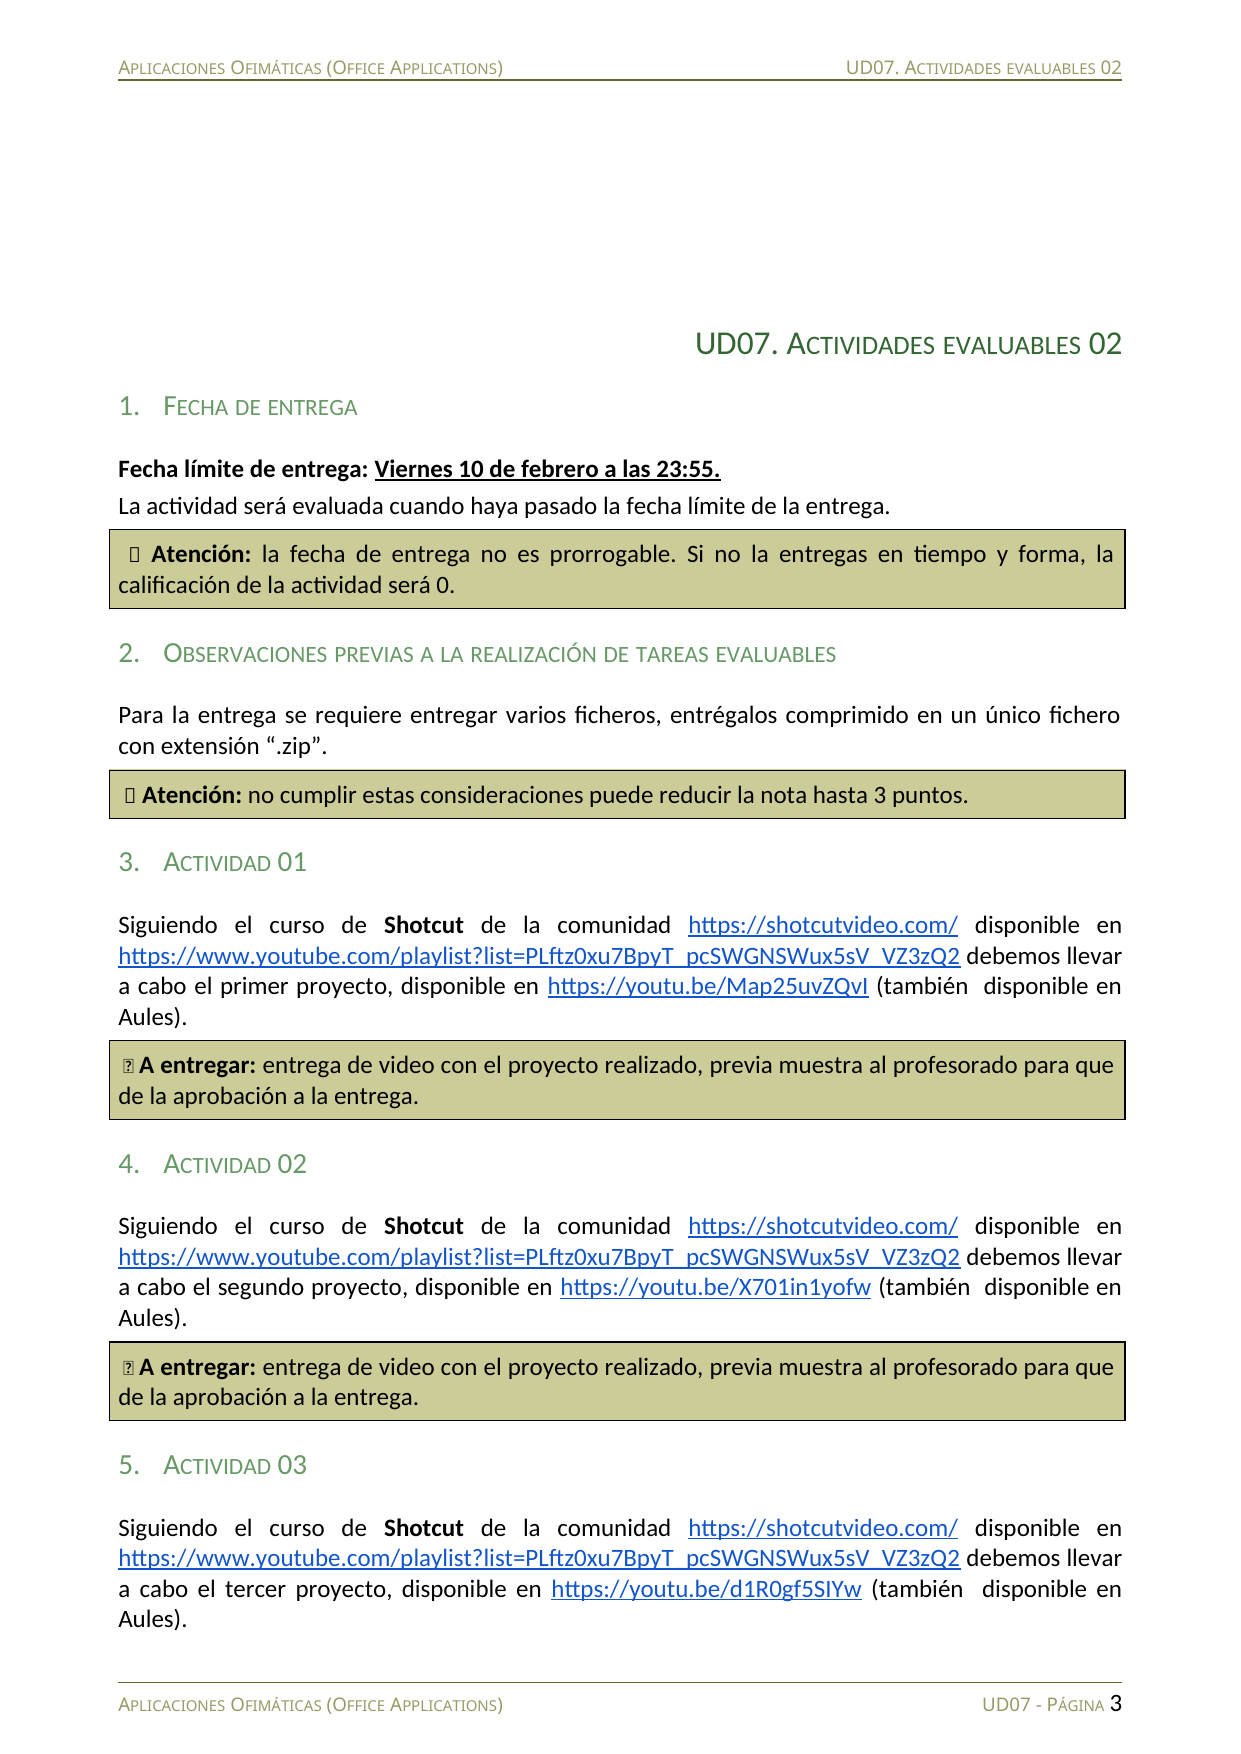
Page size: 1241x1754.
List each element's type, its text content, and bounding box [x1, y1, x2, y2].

text Siguiendo el curso de Shotcut de la comunidad https://shotcutvideo.com/ disponible en https://www.youtube.com/playlist?list=PLftz0xu7BpyT_pcSWGNSWux5sV_VZ3zQ2 debemos llevar a cabo el primer proyecto, disponible en https://youtu.be/Map25uvZQvI (también disponible en Aules). [118, 909, 1122, 1031]
text Siguiendo el curso de Shotcut de la comunidad https://shotcutvideo.com/ disponible en https://www.youtube.com/playlist?list=PLftz0xu7BpyT_pcSWGNSWux5sV_VZ3zQ2 debemos llevar a cabo el segundo proyecto, disponible en https://youtu.be/X701in1yofw (también disponible en Aules). [118, 1211, 1122, 1333]
text Siguiendo el curso de Shotcut de la comunidad https://shotcutvideo.com/ disponible en https://www.youtube.com/playlist?list=PLftz0xu7BpyT_pcSWGNSWux5sV_VZ3zQ2 debemos llevar a cabo el tercer proyecto, disponible en https://youtu.be/d1R0gf5SIYw (también disponible en Aules). [118, 1512, 1122, 1634]
subtitle Fecha de entrega [118, 387, 1122, 423]
subtitle Actividad 02 [118, 1145, 1122, 1180]
text Para la entrega se requiere entregar varios ficheros, entrégalos comprimido en un único fichero con extensión “.zip”. [118, 699, 1122, 761]
subtitle Observaciones previas a la realización de tareas evaluables [118, 634, 1122, 669]
text UD07. Actividades evaluables 02 [118, 322, 1122, 362]
text 📕 A entregar: entrega de video con el proyecto realizado, previa muestra al profesorado para que de la aprobación a la entrega. [110, 1041, 1124, 1119]
text ❕ Atención: no cumplir estas consideraciones puede reducir la nota hasta 3 puntos. [110, 771, 1124, 818]
subtitle Actividad 01 [118, 843, 1122, 879]
text ❕ Atención: la fecha de entrega no es prorrogable. Si no la entregas en tiempo y forma, la calificación de la actividad será 0. [110, 530, 1124, 608]
text La actividad será evaluada cuando haya pasado la fecha límite de la entrega. [118, 490, 1122, 520]
text Fecha límite de entrega: Viernes 10 de febrero a las 23:55. [118, 453, 1122, 483]
text 📕 A entregar: entrega de video con el proyecto realizado, previa muestra al profesorado para que de la aprobación a la entrega. [110, 1343, 1124, 1420]
subtitle Actividad 03 [118, 1446, 1122, 1482]
